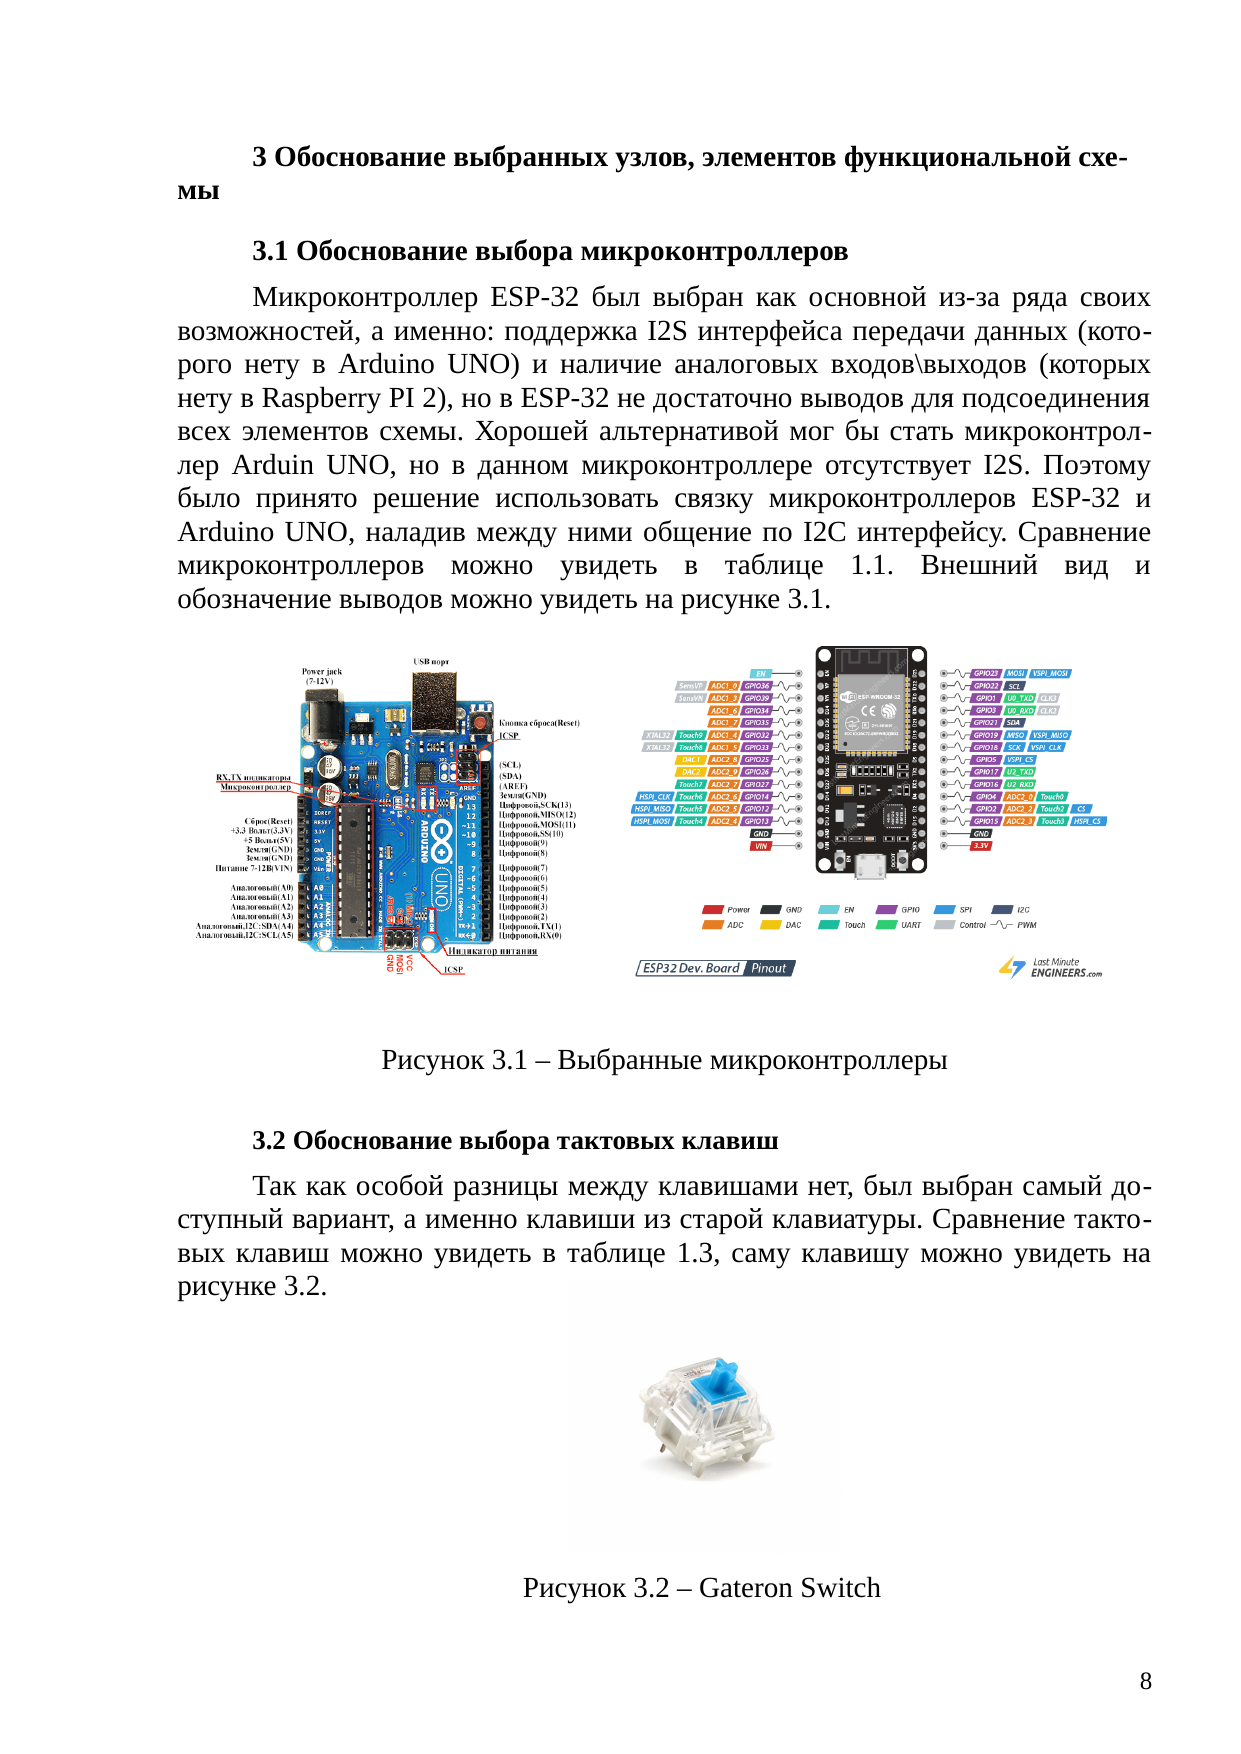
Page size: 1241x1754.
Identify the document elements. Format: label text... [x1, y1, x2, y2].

text Рисунок 3.2 – Gateron Switch [177, 1570, 1152, 1604]
subtitle 3.2 Обоснование выбора тактовых клавиш [177, 1124, 1152, 1155]
subtitle 3 Обоснование выбранных узлов, элементов функциональной схе­мы [177, 139, 1152, 206]
picture [569, 1281, 845, 1557]
picture [630, 646, 1108, 980]
subtitle 3.1 Обоснование выбора микроконтроллеров [177, 233, 1152, 267]
text Микроконтроллер ESP-32 был выбран как основной из-за ряда своих возможностей, а именно: поддержка I2S интерфейса передачи данных (кото­рого нету в Arduino UNO) и наличие аналоговых входов\выходов (которых нету в Raspberry PI 2), но в ESP-32 не достаточно выводов для подсоединения всех элементов схемы. Хорошей альтернативой мог бы стать микроконтрол­лер Arduin UNO, но в данном микроконтроллере отсутствует I2S. Поэтому было принято решение использовать связку микроконтроллеров ESP-32 и Arduino UNO, наладив между ними общение по I2C интерфейсу. Сравнение микроконтроллеров можно увидеть в таблице 1.1. Внешний вид и обозначение выводов можно увидеть на рисунке 3.1. [177, 279, 1152, 614]
picture [195, 645, 587, 985]
text Рисунок 3.1 – Выбранные микроконтроллеры [177, 1042, 1152, 1076]
text Так как особой разницы между клавишами нет, был выбран самый до­ступный вариант, а именно клавиши из старой клавиатуры. Сравнение такто­вых клавиш можно увидеть в таблице 1.3, саму клавишу можно увидеть на рисунке 3.2. [177, 1168, 1152, 1302]
